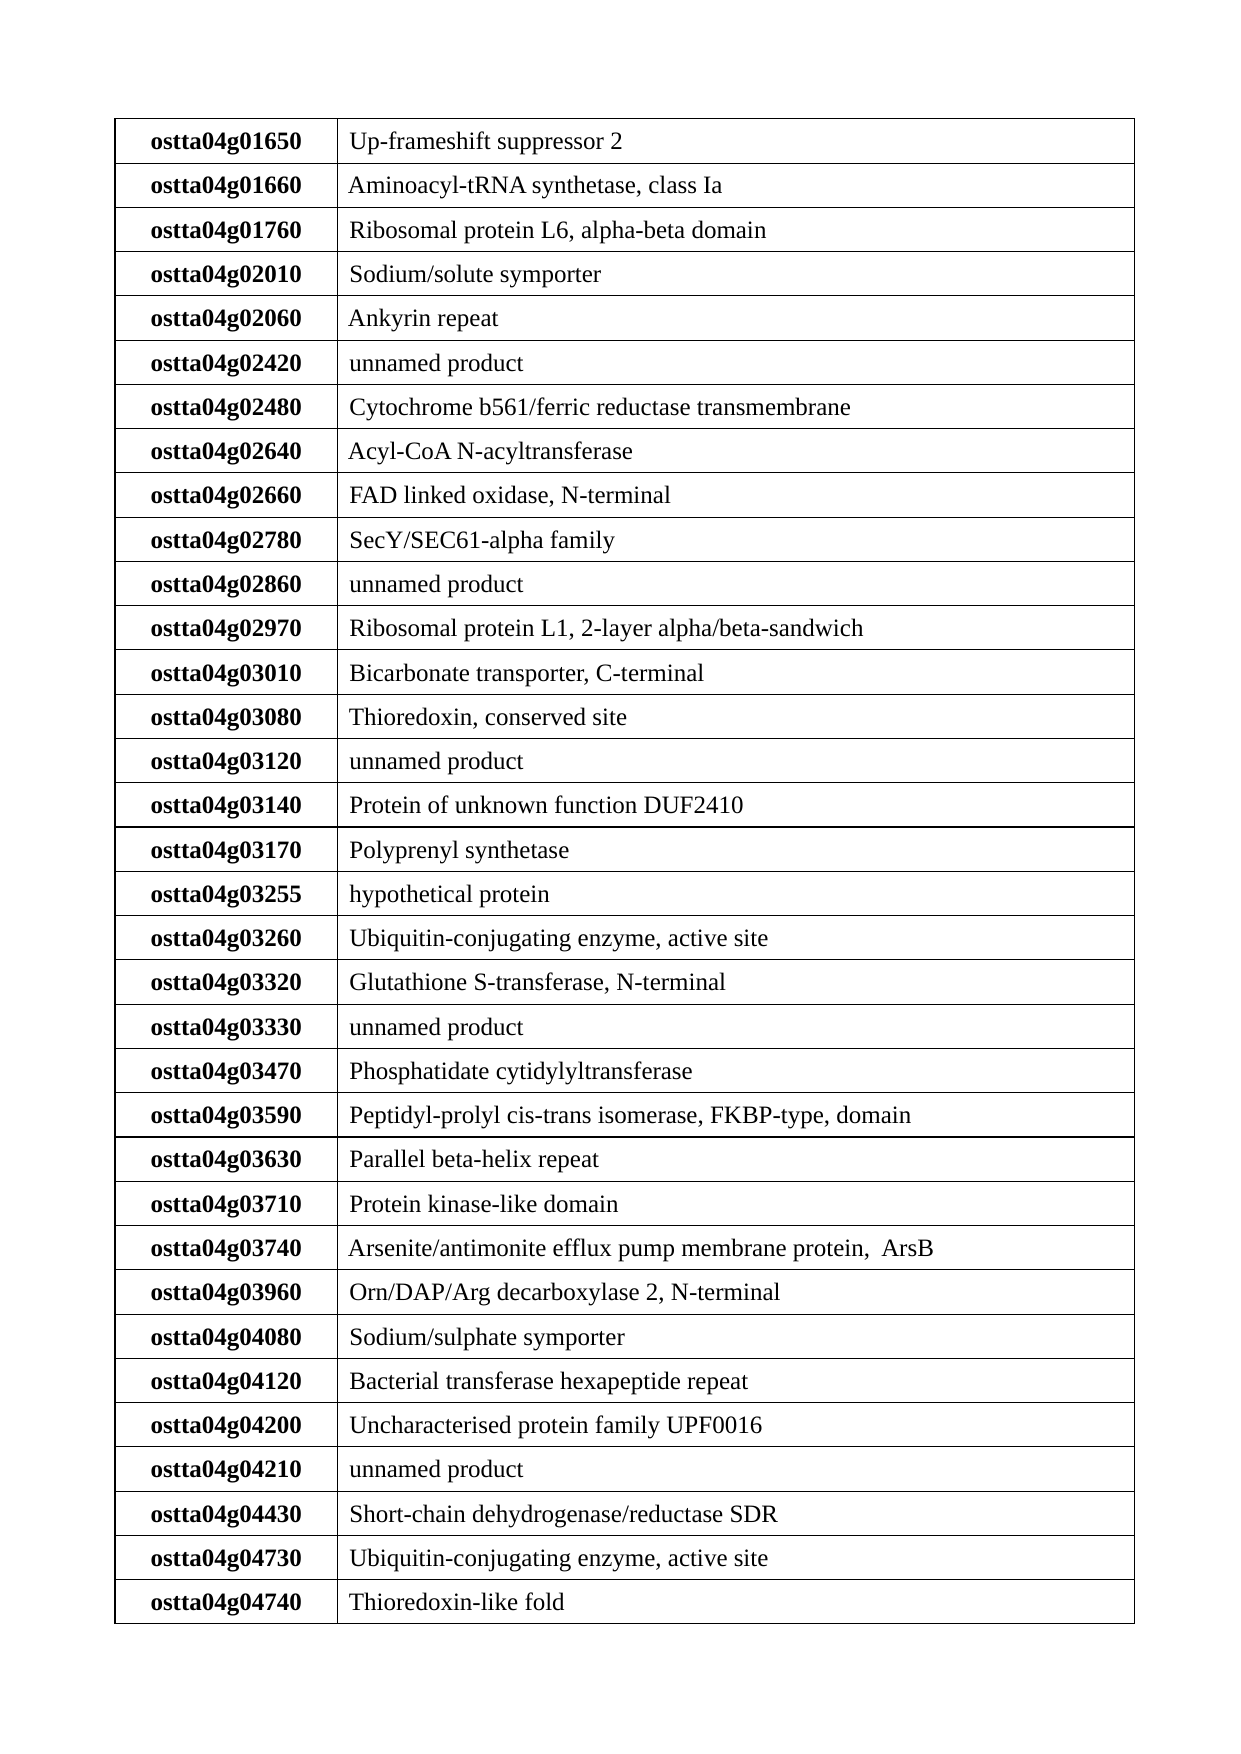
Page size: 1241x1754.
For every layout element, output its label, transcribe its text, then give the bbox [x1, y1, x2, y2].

table_cell ostta04g01760 [116, 208, 337, 251]
table_cell [1135, 826, 1240, 871]
table_cell ostta04g04740 [116, 1580, 337, 1623]
table_cell [1135, 251, 1240, 295]
table_cell Sodium/sulphate symporter [338, 1315, 1134, 1358]
table_cell ostta04g02970 [116, 606, 337, 649]
table_cell [1135, 915, 1240, 959]
table_cell ostta04g02480 [116, 385, 337, 428]
table_cell ostta04g03330 [116, 1005, 337, 1048]
table_cell Polyprenyl synthetase [338, 828, 1134, 871]
table_cell [1135, 1402, 1240, 1446]
table_cell unnamed product [338, 1005, 1134, 1048]
table_cell ostta04g04200 [116, 1403, 337, 1446]
table_cell ostta04g03590 [116, 1093, 337, 1136]
table_cell hypothetical protein [338, 872, 1134, 915]
table_cell ostta04g02060 [116, 296, 337, 339]
table_cell Protein of unknown function DUF2410 [338, 783, 1134, 826]
table_cell Peptidyl-prolyl cis-trans isomerase, FKBP-type, domain [338, 1093, 1134, 1136]
table_cell Phosphatidate cytidylyltransferase [338, 1049, 1134, 1092]
table_cell Up-frameshift suppressor 2 [338, 119, 1134, 162]
table_cell Protein kinase-like domain [338, 1182, 1134, 1225]
table_cell ostta04g03120 [116, 739, 337, 782]
table_cell [1135, 1535, 1240, 1579]
table_cell Parallel beta-helix repeat [338, 1138, 1134, 1181]
table_cell [1135, 871, 1240, 915]
table_cell [1135, 1446, 1240, 1491]
table_cell Short-chain dehydrogenase/reductase SDR [338, 1492, 1134, 1535]
table_cell Bacterial transferase hexapeptide repeat [338, 1359, 1134, 1402]
table_cell [1135, 605, 1240, 649]
table_cell ostta04g03470 [116, 1049, 337, 1092]
table_cell ostta04g03710 [116, 1182, 337, 1225]
table_cell SecY/SEC61-alpha family [338, 518, 1134, 561]
table_cell Ribosomal protein L6, alpha-beta domain [338, 208, 1134, 251]
table_cell [1135, 1181, 1240, 1225]
table_cell ostta04g03010 [116, 650, 337, 694]
table_cell ostta04g03170 [116, 828, 337, 871]
table_cell [1135, 782, 1240, 826]
table_cell unnamed product [338, 562, 1134, 605]
table_cell Ubiquitin-conjugating enzyme, active site [338, 916, 1134, 959]
table_cell [1135, 1225, 1240, 1269]
table_cell Thioredoxin, conserved site [338, 695, 1134, 738]
table_cell [1135, 1579, 1240, 1623]
table_cell [1135, 959, 1240, 1003]
table_cell [1135, 118, 1240, 162]
table_cell [1135, 1004, 1240, 1048]
table_cell ostta04g03080 [116, 695, 337, 738]
table_cell [1135, 472, 1240, 517]
table_cell [1135, 428, 1240, 472]
table_cell ostta04g02860 [116, 562, 337, 605]
table_cell ostta04g03630 [116, 1138, 337, 1181]
table_cell ostta04g04210 [116, 1447, 337, 1491]
table_cell [1135, 1358, 1240, 1402]
table_cell ostta04g04080 [116, 1315, 337, 1358]
table_cell Uncharacterised protein family UPF0016 [338, 1403, 1134, 1446]
table_cell Ankyrin repeat [338, 296, 1134, 339]
table_cell Thioredoxin-like fold [338, 1580, 1134, 1623]
table_cell Aminoacyl-tRNA synthetase, class Ia [338, 164, 1134, 207]
table_cell [1135, 694, 1240, 738]
table_cell unnamed product [338, 341, 1134, 384]
table_cell FAD linked oxidase, N-terminal [338, 473, 1134, 517]
table_cell ostta04g01650 [116, 119, 337, 162]
table_cell Acyl-CoA N-acyltransferase [338, 429, 1134, 472]
table_cell ostta04g03260 [116, 916, 337, 959]
table_cell Arsenite/antimonite efflux pump membrane protein, ArsB [338, 1226, 1134, 1269]
table_cell ostta04g03255 [116, 872, 337, 915]
table_cell unnamed product [338, 739, 1134, 782]
table_cell ostta04g03320 [116, 960, 337, 1003]
table_cell ostta04g02640 [116, 429, 337, 472]
table_cell [1135, 1048, 1240, 1092]
table_cell ostta04g02780 [116, 518, 337, 561]
table_cell [1135, 207, 1240, 251]
table_cell ostta04g02420 [116, 341, 337, 384]
table_cell [1135, 517, 1240, 561]
table_cell Glutathione S-transferase, N-terminal [338, 960, 1134, 1003]
table_cell [1135, 1491, 1240, 1535]
table_cell ostta04g04430 [116, 1492, 337, 1535]
table_cell Sodium/solute symporter [338, 252, 1134, 295]
table_cell [1135, 561, 1240, 605]
table_cell ostta04g03740 [116, 1226, 337, 1269]
table_cell ostta04g04120 [116, 1359, 337, 1402]
table_cell [1135, 384, 1240, 428]
table_cell Ribosomal protein L1, 2-layer alpha/beta-sandwich [338, 606, 1134, 649]
table_cell Bicarbonate transporter, C-terminal [338, 650, 1134, 694]
table_cell [1135, 163, 1240, 207]
table_cell [1135, 649, 1240, 694]
table_cell ostta04g02660 [116, 473, 337, 517]
table_cell ostta04g02010 [116, 252, 337, 295]
table_cell [1135, 1269, 1240, 1313]
table_cell [1135, 1092, 1240, 1136]
table_cell Orn/DAP/Arg decarboxylase 2, N-terminal [338, 1270, 1134, 1313]
table_cell ostta04g04730 [116, 1536, 337, 1579]
table_cell ostta04g01660 [116, 164, 337, 207]
table_cell ostta04g03140 [116, 783, 337, 826]
table_cell unnamed product [338, 1447, 1134, 1491]
table_cell Cytochrome b561/ferric reductase transmembrane [338, 385, 1134, 428]
table_cell [1135, 1314, 1240, 1358]
table_cell [1135, 1136, 1240, 1181]
table_cell [1135, 340, 1240, 384]
table_cell [1135, 738, 1240, 782]
table_cell [1135, 295, 1240, 339]
table_cell Ubiquitin-conjugating enzyme, active site [338, 1536, 1134, 1579]
table_cell ostta04g03960 [116, 1270, 337, 1313]
